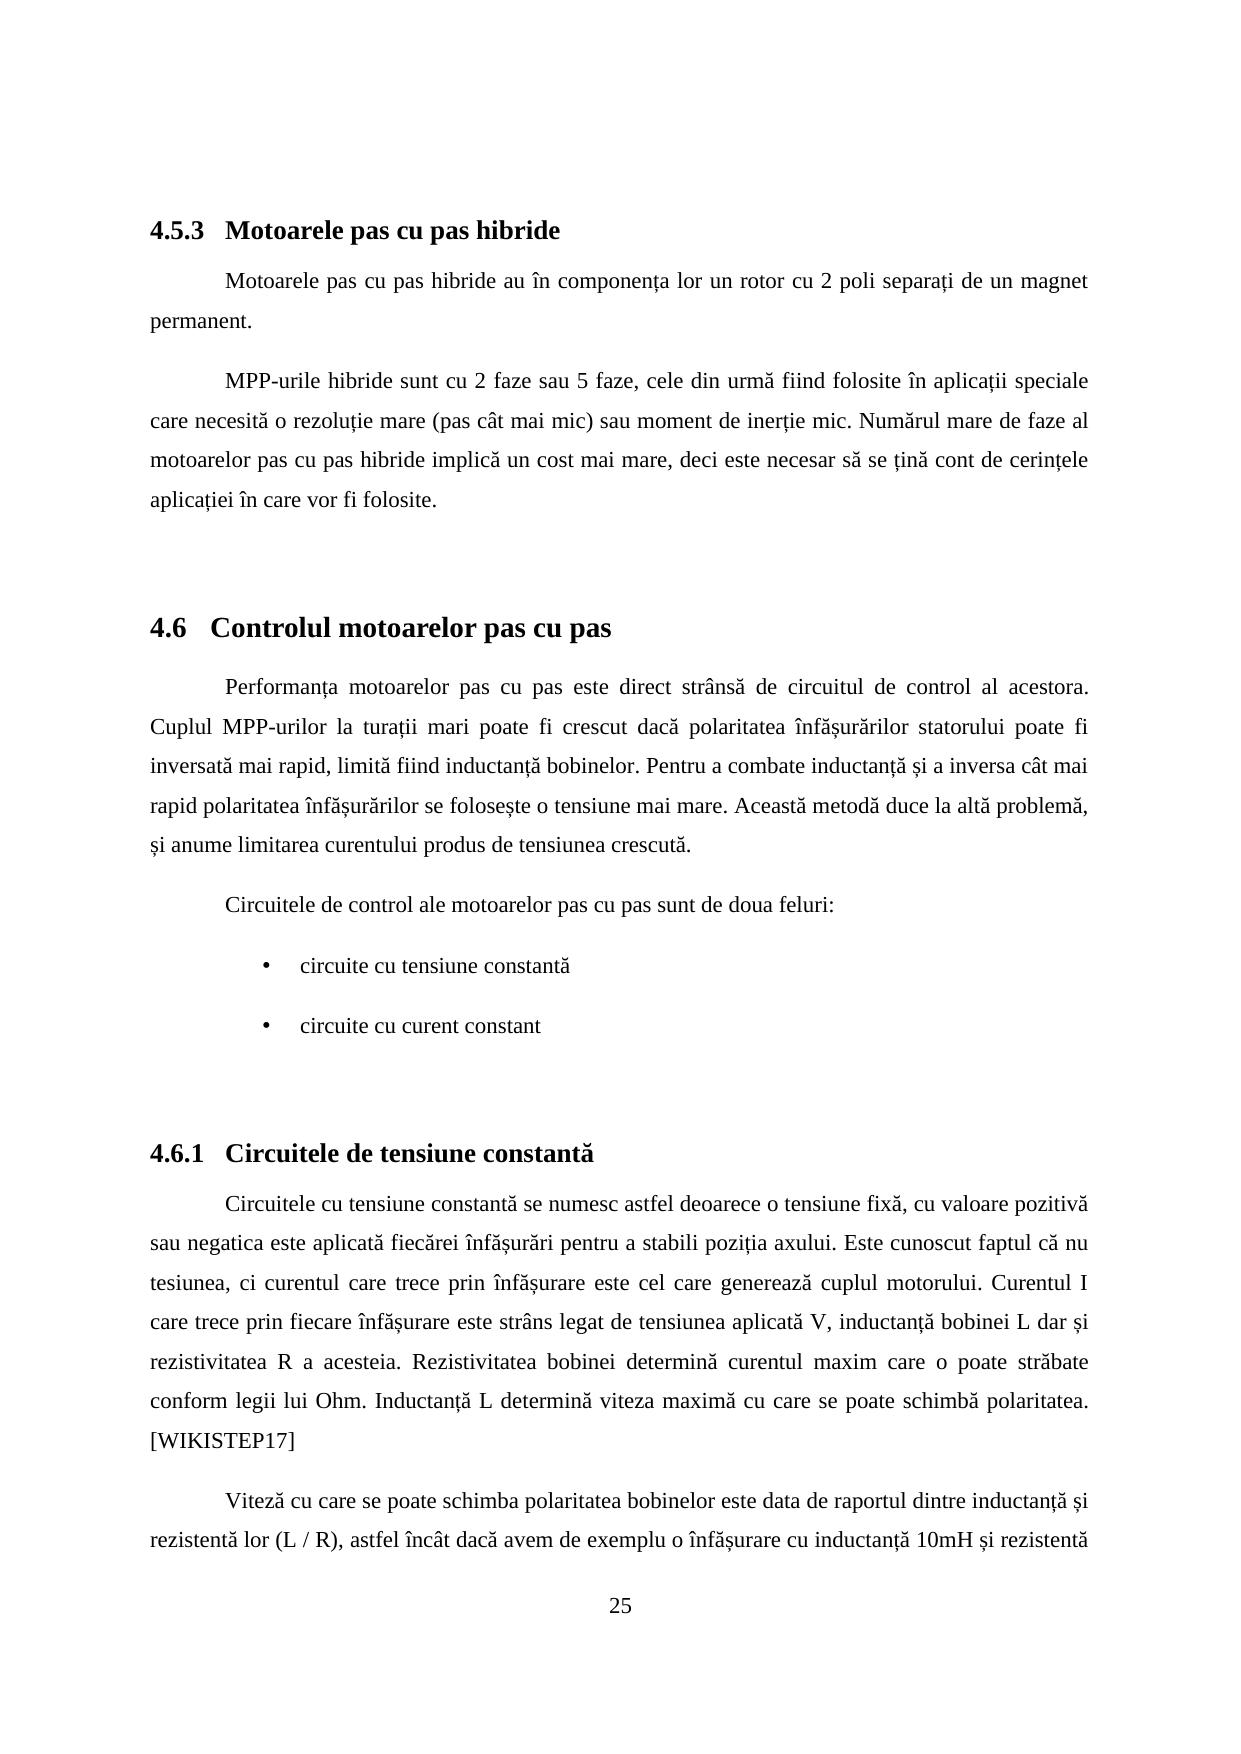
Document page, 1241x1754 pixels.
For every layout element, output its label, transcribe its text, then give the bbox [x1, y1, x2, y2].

list circuite cu tensiune constantă [262, 952, 1091, 978]
subtitle Motoarele pas cu pas hibride [150, 214, 1091, 246]
text Viteză cu care se poate schimba polaritatea bobinelor este data de raportul dintre inductanță și rezistentă lor (L / R), astfel încât dacă avem de exemplu o înfășurare cu inductanță 10mH și rezistentă [150, 1487, 1091, 1553]
subtitle Controlul motoarelor pas cu pas [150, 610, 1091, 644]
text Circuitele de control ale motoarelor pas cu pas sunt de doua feluri: [150, 891, 1091, 918]
text MPP-urile hibride sunt cu 2 faze sau 5 faze, cele din urmă fiind folosite în aplicații speciale care necesită o rezoluție mare (pas cât mai mic) sau moment de inerție mic. Numărul mare de faze al motoarelor pas cu pas hibride implică un cost mai mare, deci este necesar să se țină cont de cerințele aplicației în care vor fi folosite. [150, 367, 1091, 512]
list circuite cu curent constant [262, 1012, 1091, 1038]
text Motoarele pas cu pas hibride au în componența lor un rotor cu 2 poli separați de un magnet permanent. [150, 267, 1091, 333]
text Circuitele cu tensiune constantă se numesc astfel deoarece o tensiune fixă, cu valoare pozitivă sau negatica este aplicată fiecărei înfășurări pentru a stabili poziția axului. Este cunoscut faptul că nu tesiunea, ci curentul care trece prin înfășurare este cel care generează cuplul motorului. Curentul I care trece prin fiecare înfășurare este strâns legat de tensiunea aplicată V, inductanță bobinei L dar și rezistivitatea R a acesteia. Rezistivitatea bobinei determină curentul maxim care o poate străbate conform legii lui Ohm. Inductanță L determină viteza maximă cu care se poate schimbă polaritatea.[WIKISTEP17] [150, 1190, 1091, 1453]
subtitle Circuitele de tensiune constantă [150, 1137, 1091, 1168]
text Performanța motoarelor pas cu pas este direct strânsă de circuitul de control al acestora. Cuplul MPP-urilor la turații mari poate fi crescut dacă polaritatea înfășurărilor statorului poate fi inversată mai rapid, limită fiind inductanță bobinelor. Pentru a combate inductanță și a inversa cât mai rapid polaritatea înfășurărilor se folosește o tensiune mai mare. Această metodă duce la altă problemă, și anume limitarea curentului produs de tensiunea crescută. [150, 673, 1091, 857]
